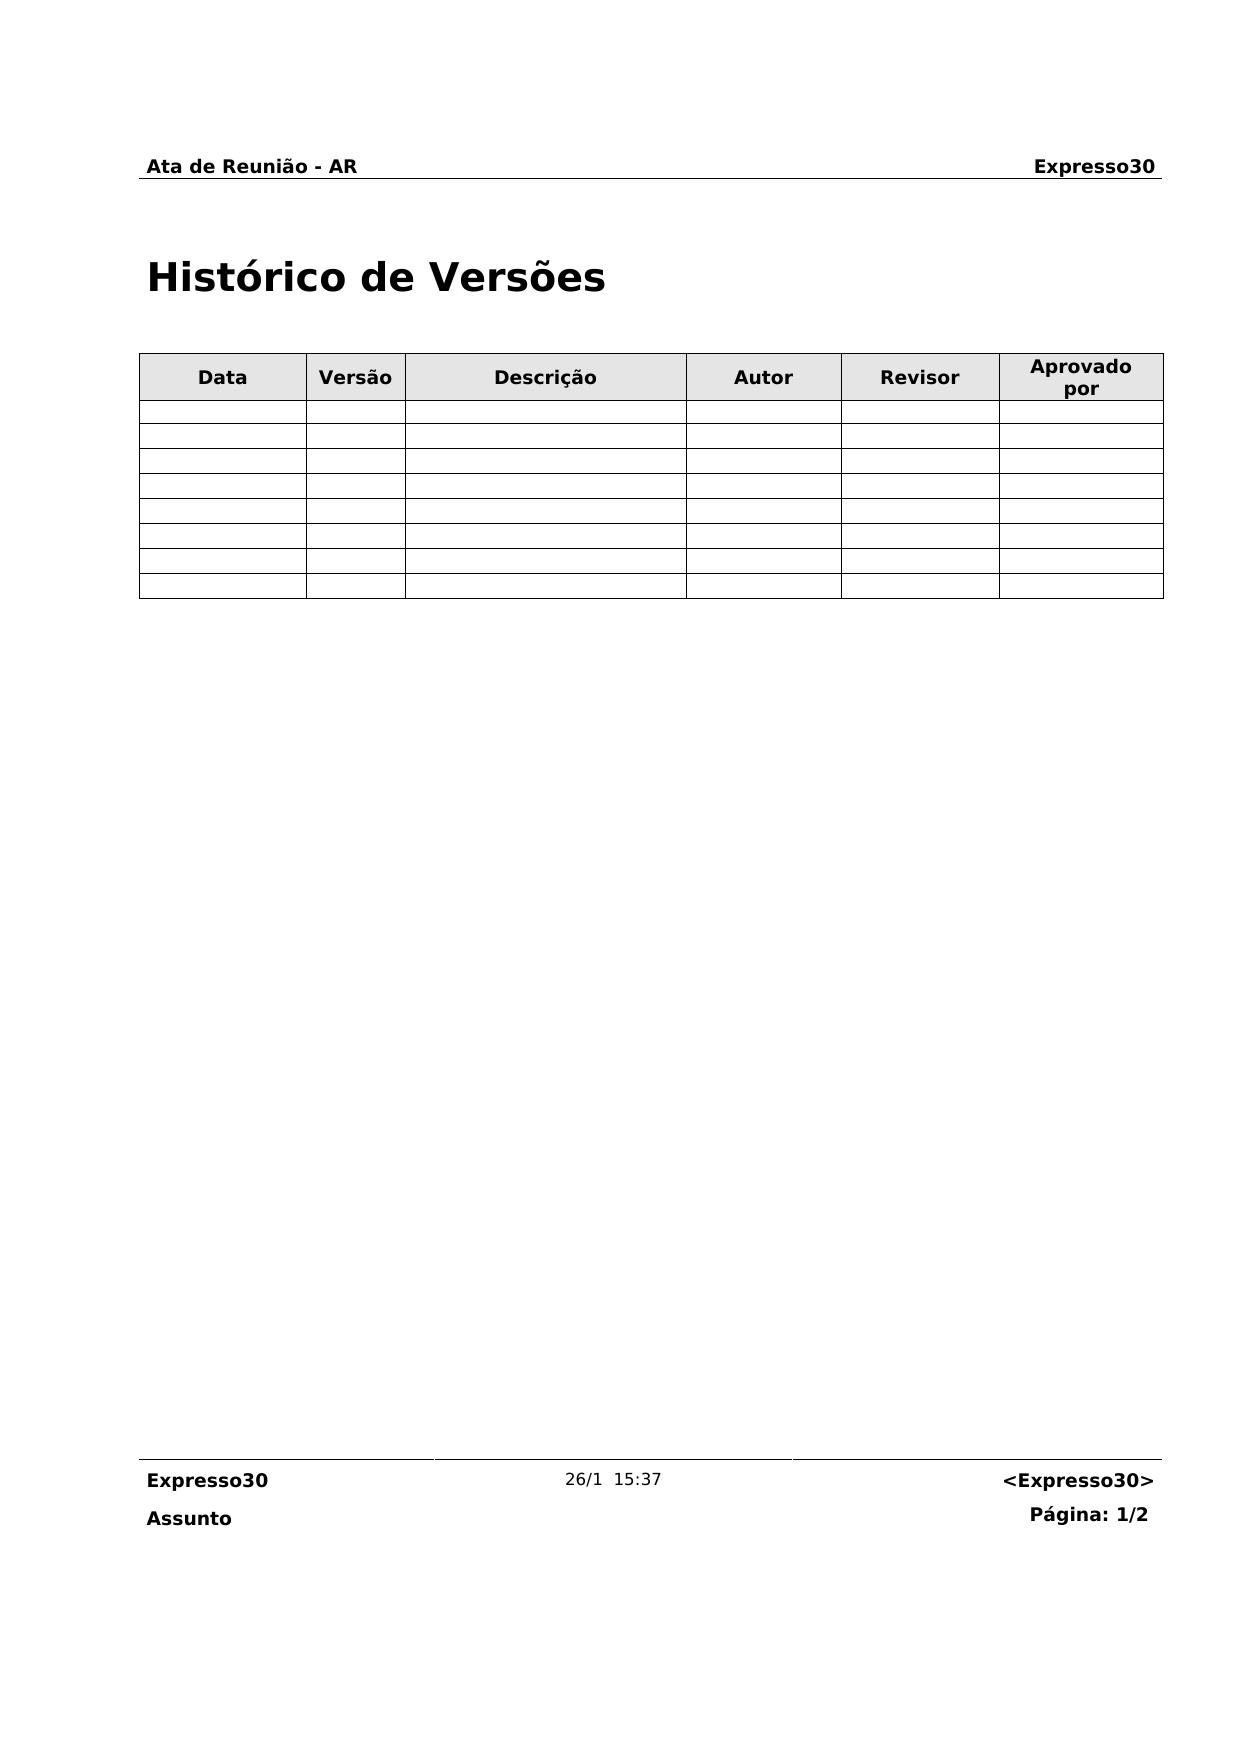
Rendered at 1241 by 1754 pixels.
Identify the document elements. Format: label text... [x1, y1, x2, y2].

table_cell [842, 401, 999, 423]
table_cell [140, 549, 306, 573]
table_cell [687, 424, 841, 448]
table_cell [842, 574, 999, 598]
table_header Revisor [842, 354, 999, 400]
table_cell [842, 474, 999, 498]
table_cell [842, 449, 999, 473]
table_cell [1000, 474, 1163, 498]
table_cell [140, 474, 306, 498]
table_cell [687, 499, 841, 523]
table_cell [687, 524, 841, 548]
table_cell [1000, 401, 1163, 423]
table_cell [687, 574, 841, 598]
table_header Descrição [406, 354, 686, 400]
table_cell [687, 401, 841, 423]
table_cell [307, 499, 405, 523]
table_cell [307, 474, 405, 498]
table_cell [406, 449, 686, 473]
table_cell [140, 401, 306, 423]
table_cell [1000, 524, 1163, 548]
table_cell [842, 549, 999, 573]
table_header Histórico de Versões [139, 231, 1162, 301]
table_header Data [140, 354, 306, 400]
table_header Versão [307, 354, 405, 400]
table_cell [406, 401, 686, 423]
table_cell [687, 474, 841, 498]
table_cell [307, 424, 405, 448]
table_cell [1000, 549, 1163, 573]
table_cell [687, 549, 841, 573]
table_cell [842, 499, 999, 523]
table_cell [140, 499, 306, 523]
table_header Aprovado por [1000, 354, 1163, 400]
table_cell [307, 401, 405, 423]
table_cell [842, 524, 999, 548]
table_cell [307, 549, 405, 573]
table_header Autor [687, 354, 841, 400]
table_cell [406, 524, 686, 548]
table_cell [1000, 449, 1163, 473]
table_cell [140, 524, 306, 548]
table_cell [1000, 499, 1163, 523]
table_cell [1000, 424, 1163, 448]
table_cell [307, 449, 405, 473]
table_cell [687, 449, 841, 473]
table_cell [1000, 574, 1163, 598]
table_cell [140, 449, 306, 473]
table_cell [406, 474, 686, 498]
table_cell [406, 549, 686, 573]
table_cell [140, 424, 306, 448]
table_cell [140, 574, 306, 598]
table_cell [307, 524, 405, 548]
table_cell [406, 499, 686, 523]
table_cell [406, 424, 686, 448]
table_cell [406, 574, 686, 598]
table_cell [842, 424, 999, 448]
table_cell [307, 574, 405, 598]
